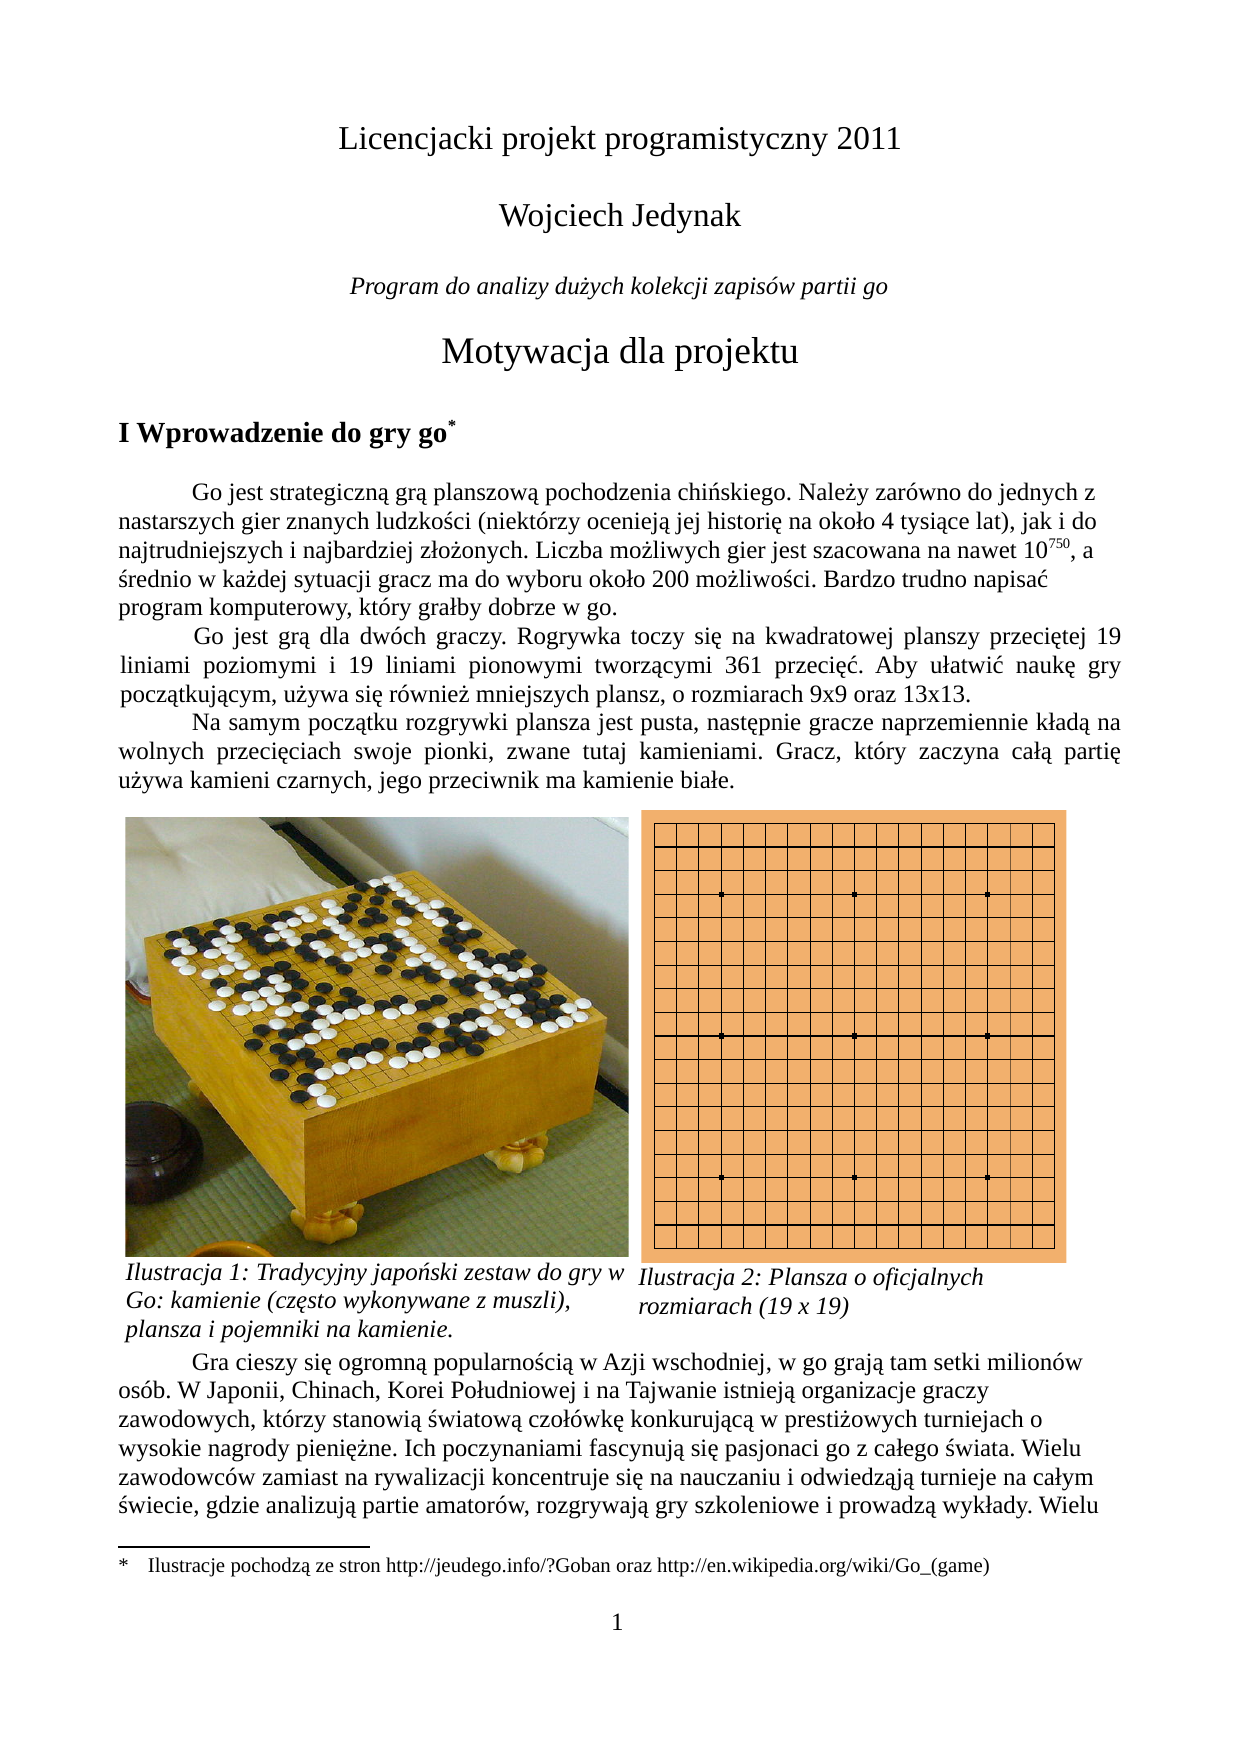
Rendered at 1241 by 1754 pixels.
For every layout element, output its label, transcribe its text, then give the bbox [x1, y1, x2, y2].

text Na samym początku rozgrywki plansza jest pusta, następnie gracze naprzemiennie kładą na wolnych przecięciach swoje pionki, zwane tutaj kamieniami. Gracz, który zaczyna całą partię używa kamieni czarnych, jego przeciwnik ma kamienie białe. [118, 707, 1122, 794]
text Wojciech Jedynak [118, 195, 1122, 233]
text I Wprowadzenie do gry go [118, 415, 1122, 449]
text Gra cieszy się ogromną popularnością w Azji wschodniej, w go grają tam setki milionów osób. W Japonii, Chinach, Korei Południowej i na Tajwanie istnieją organizacje graczy zawodowych, którzy stanowią światową czołówkę konkurującą w prestiżowych turniejach o wysokie nagrody pieniężne. Ich poczynaniami fascynują się pasjonaci go z całego świata. Wielu zawodowców zamiast na rywalizacji koncentruje się na nauczaniu i odwiedząją turnieje na całym świecie, gdzie analizują partie amatorów, rozgrywają gry szkoleniowe i prowadzą wykłady. Wielu [118, 794, 1122, 1519]
text Ilustracja 1: Tradycyjny japoński zestaw do gry w Go: kamienie (często wykonywane z muszli), plansza i pojemniki na kamienie. [125, 1257, 629, 1343]
picture [641, 810, 1067, 1263]
text Ilustracje pochodzą ze stron http://jeudego.info/?Goban oraz http://en.wikipedia.org/wiki/Go_(game) [118, 1553, 1122, 1577]
text Licencjacki projekt programistyczny 2011 [118, 118, 1122, 156]
text Ilustracja 2: Plansza o oficjalnych rozmiarach (19 x 19) [638, 815, 1077, 1320]
text Motywacja dla projektu [118, 329, 1122, 372]
text Go jest strategiczną grą planszową pochodzenia chińskiego. Należy zarówno do jednych z nastarszych gier znanych ludzkości (niektórzy ocenieją jej historię na około 4 tysiące lat), jak i do najtrudniejszych i najbardziej złożonych. Liczba możliwych gier jest szacowana na nawet 10750, a średnio w każdej sytuacji gracz ma do wyboru około 200 możliwości. Bardzo trudno napisać program komputerowy, który grałby dobrze w go. [118, 477, 1122, 621]
text Program do analizy dużych kolekcji zapisów partii go [118, 271, 1122, 329]
picture [125, 817, 629, 1257]
text Go jest grą dla dwóch graczy. Rogrywka toczy się na kwadratowej planszy przeciętej 19 liniami poziomymi i 19 liniami pionowymi tworzącymi 361 przecięć. Aby ułatwić naukę gry początkującym, używa się również mniejszych plansz, o rozmiarach 9x9 oraz 13x13. [120, 621, 1122, 707]
